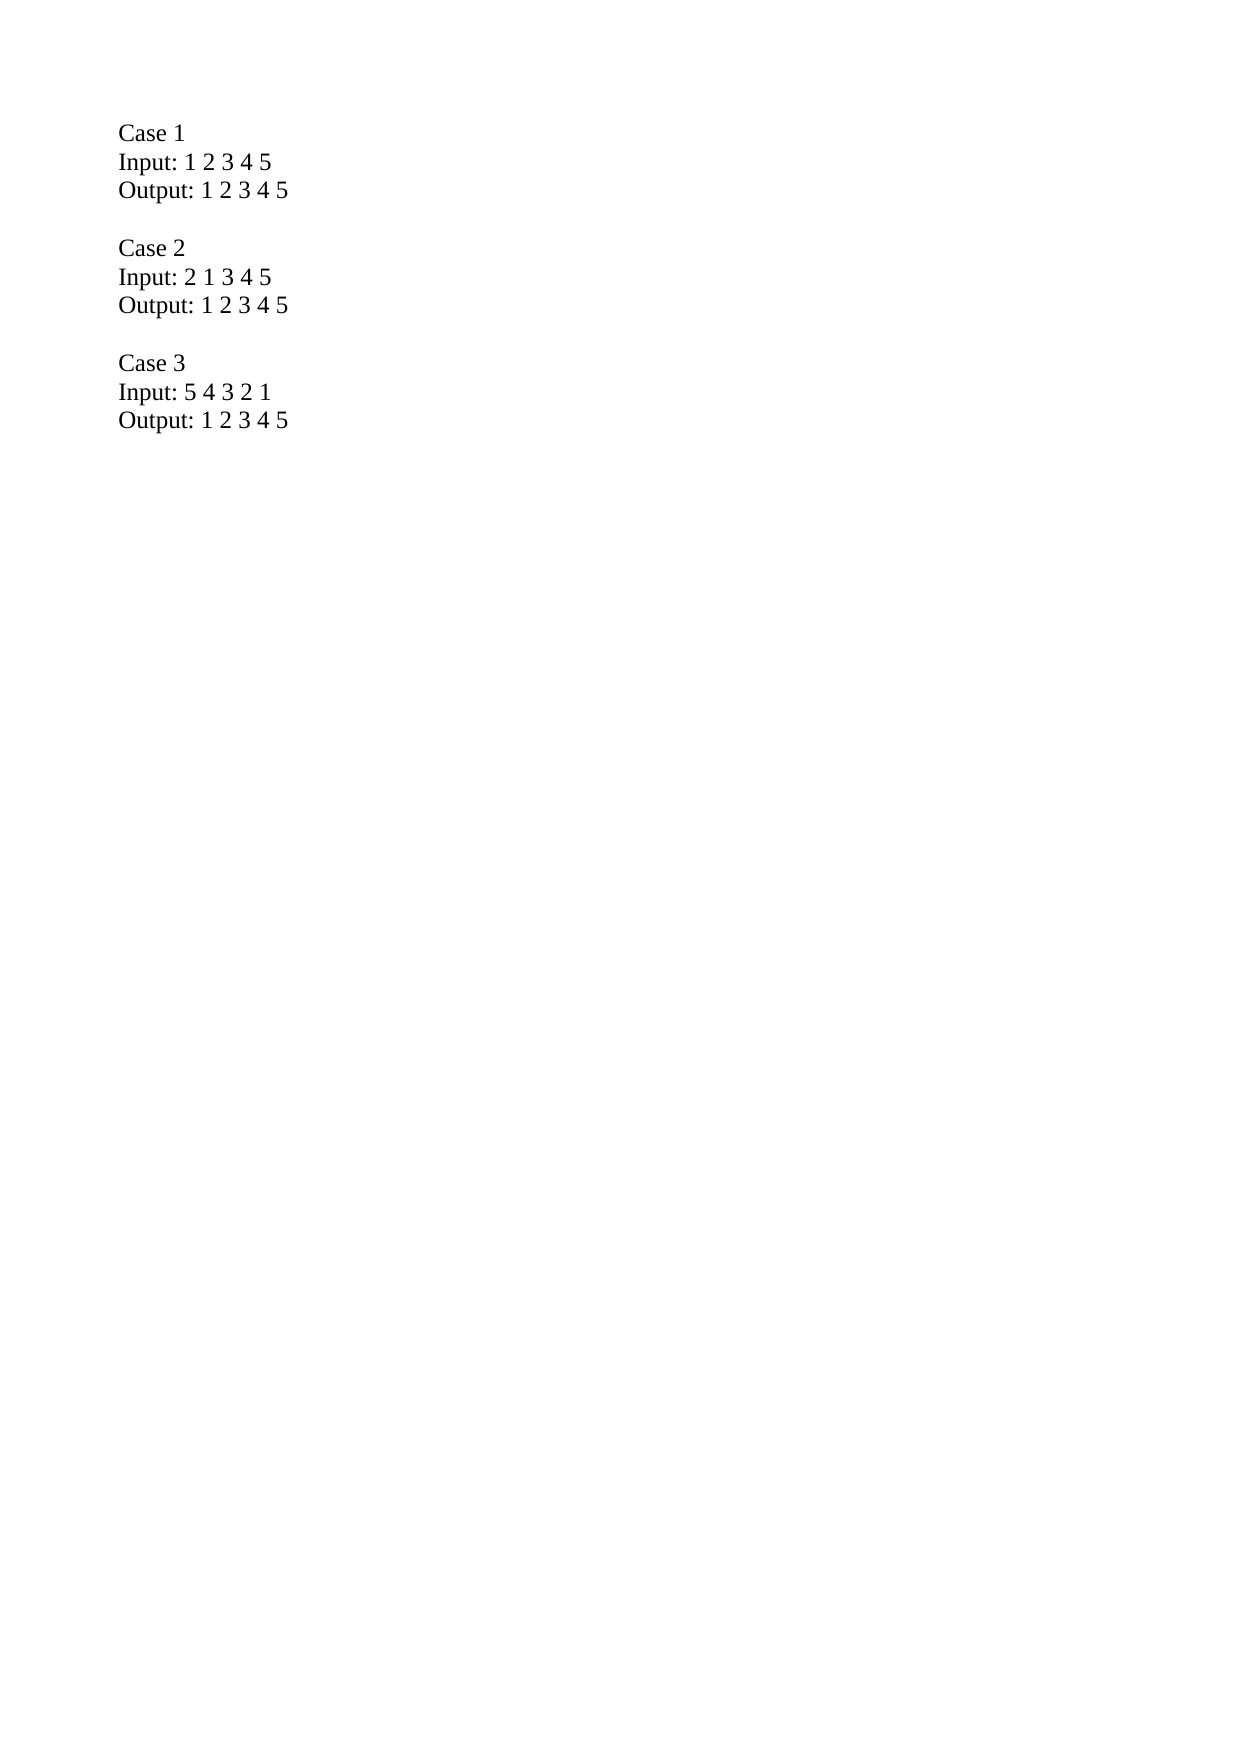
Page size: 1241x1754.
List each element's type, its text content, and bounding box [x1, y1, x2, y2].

text Output: 1 2 3 4 5 [118, 176, 1122, 204]
text Output: 1 2 3 4 5 [118, 406, 1122, 434]
text Case 2 [118, 233, 1122, 262]
text Case 1 [118, 118, 1122, 147]
text Output: 1 2 3 4 5 [118, 291, 1122, 319]
text Input: 2 1 3 4 5 [118, 262, 1122, 291]
text Case 3 [118, 348, 1122, 377]
text Input: 1 2 3 4 5 [118, 147, 1122, 176]
text Input: 5 4 3 2 1 [118, 377, 1122, 406]
